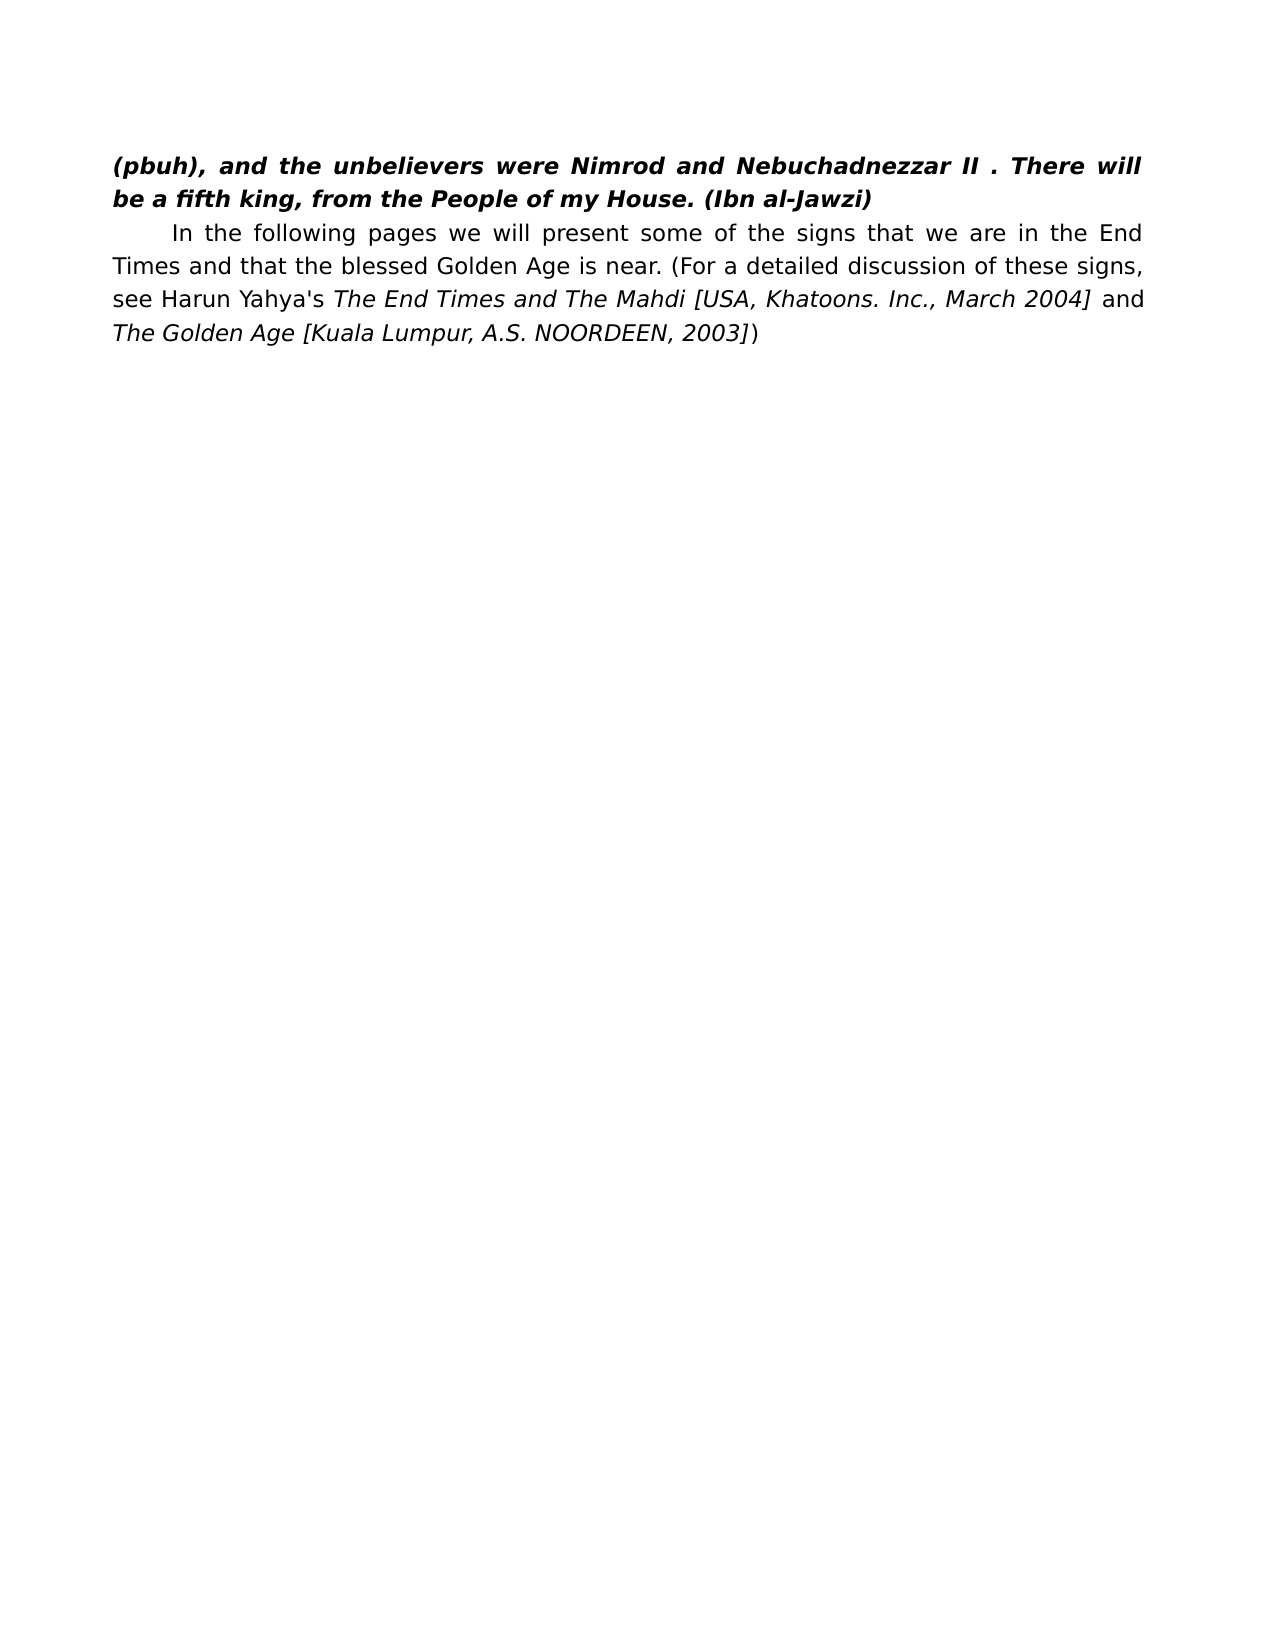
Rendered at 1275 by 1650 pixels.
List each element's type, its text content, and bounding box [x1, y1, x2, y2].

text (pbuh), and the unbelievers were Nimrod and Nebuchadnezzar II . There will be a fifth king, from the People of my House. (Ibn al-Jawzi) [112, 148, 1145, 214]
text In the following pages we will present some of the signs that we are in the End Times and that the blessed Golden Age is near. (For a detailed discussion of these signs, see Harun Yahya's The End Times and The Mahdi [USA, Khatoons. Inc., March 2004] and The Golden Age [Kuala Lumpur, A.S. NOORDEEN, 2003]) [112, 214, 1145, 348]
